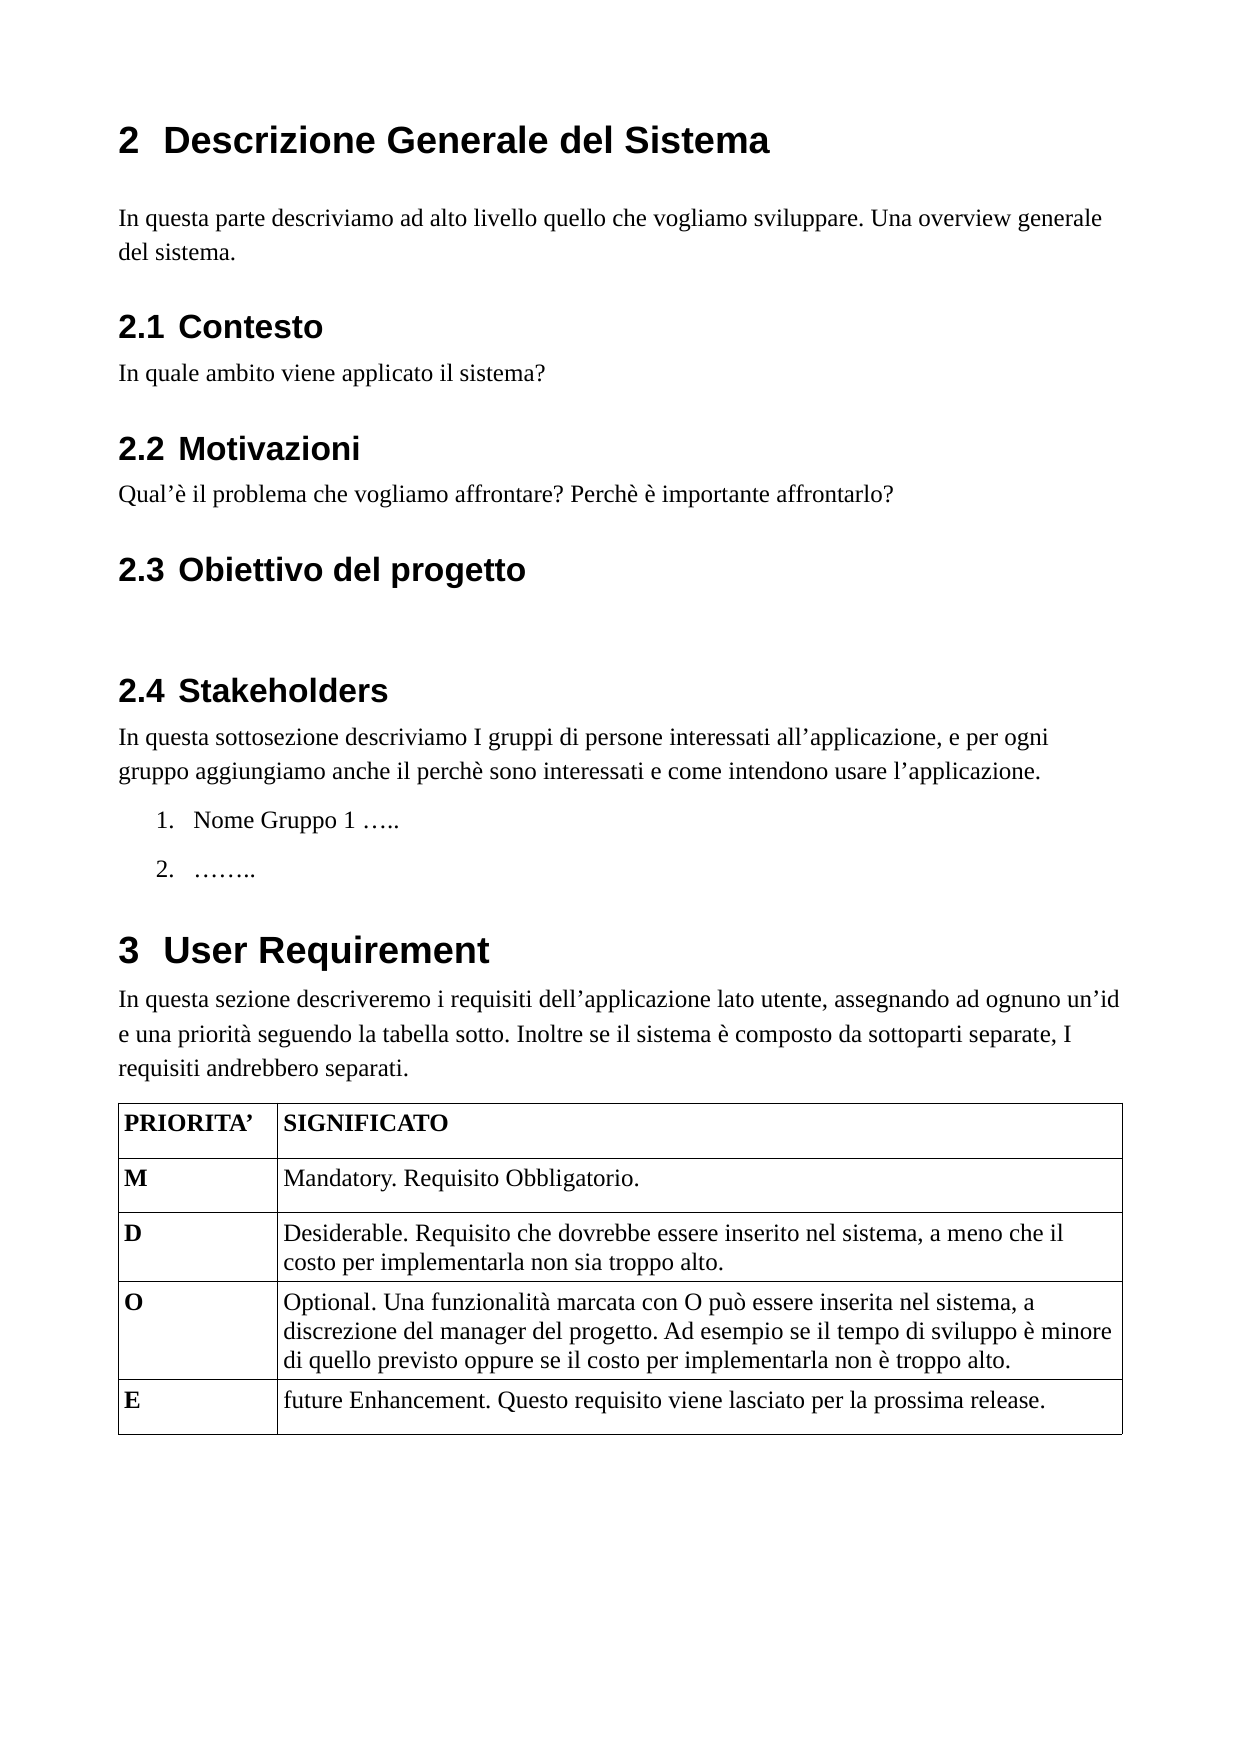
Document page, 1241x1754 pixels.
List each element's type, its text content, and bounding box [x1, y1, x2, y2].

table_cell Desiderable. Requisito che dovrebbe essere inserito nel sistema, a meno che il costo per implementarla non sia troppo alto. [278, 1213, 1122, 1281]
table_header PRIORITA’ [119, 1104, 277, 1157]
text Qual’è il problema che vogliamo affrontare? Perchè è importante affrontarlo? [118, 479, 1122, 508]
text In questa sezione descriveremo i requisiti dell’applicazione lato utente, assegnando ad ognuno un’id e una priorità seguendo la tabella sotto. Inoltre se il sistema è composto da sottoparti separate, I requisiti andrebbero separati. [118, 984, 1122, 1082]
text In quale ambito viene applicato il sistema? [118, 358, 1122, 387]
table_cell Mandatory. Requisito Obbligatorio. [278, 1159, 1122, 1212]
table_cell O [119, 1282, 277, 1379]
table_cell M [119, 1159, 277, 1212]
list Nome Gruppo 1 ….. [156, 805, 1122, 834]
subtitle Stakeholders [118, 671, 1122, 709]
subtitle Obiettivo del progetto [118, 549, 1122, 588]
table_cell E [119, 1380, 277, 1434]
list …….. [156, 854, 1122, 883]
subtitle Contesto [118, 307, 1122, 346]
table_cell future Enhancement. Questo requisito viene lasciato per la prossima release. [278, 1380, 1122, 1434]
table_header SIGNIFICATO [278, 1104, 1122, 1157]
table_cell Optional. Una funzionalità marcata con O può essere inserita nel sistema, a discrezione del manager del progetto. Ad esempio se il tempo di sviluppo è minore di quello previsto oppure se il costo per implementarla non è troppo alto. [278, 1282, 1122, 1379]
subtitle User Requirement [118, 928, 1122, 972]
text In questa parte descriviamo ad alto livello quello che vogliamo sviluppare. Una overview generale del sistema. [118, 203, 1122, 266]
table_cell D [119, 1213, 277, 1281]
text In questa sottosezione descriviamo I gruppi di persone interessati all’applicazione, e per ogni gruppo aggiungiamo anche il perchè sono interessati e come intendono usare l’applicazione. [118, 722, 1122, 785]
subtitle Descrizione Generale del Sistema [118, 118, 1122, 162]
subtitle Motivazioni [118, 428, 1122, 467]
